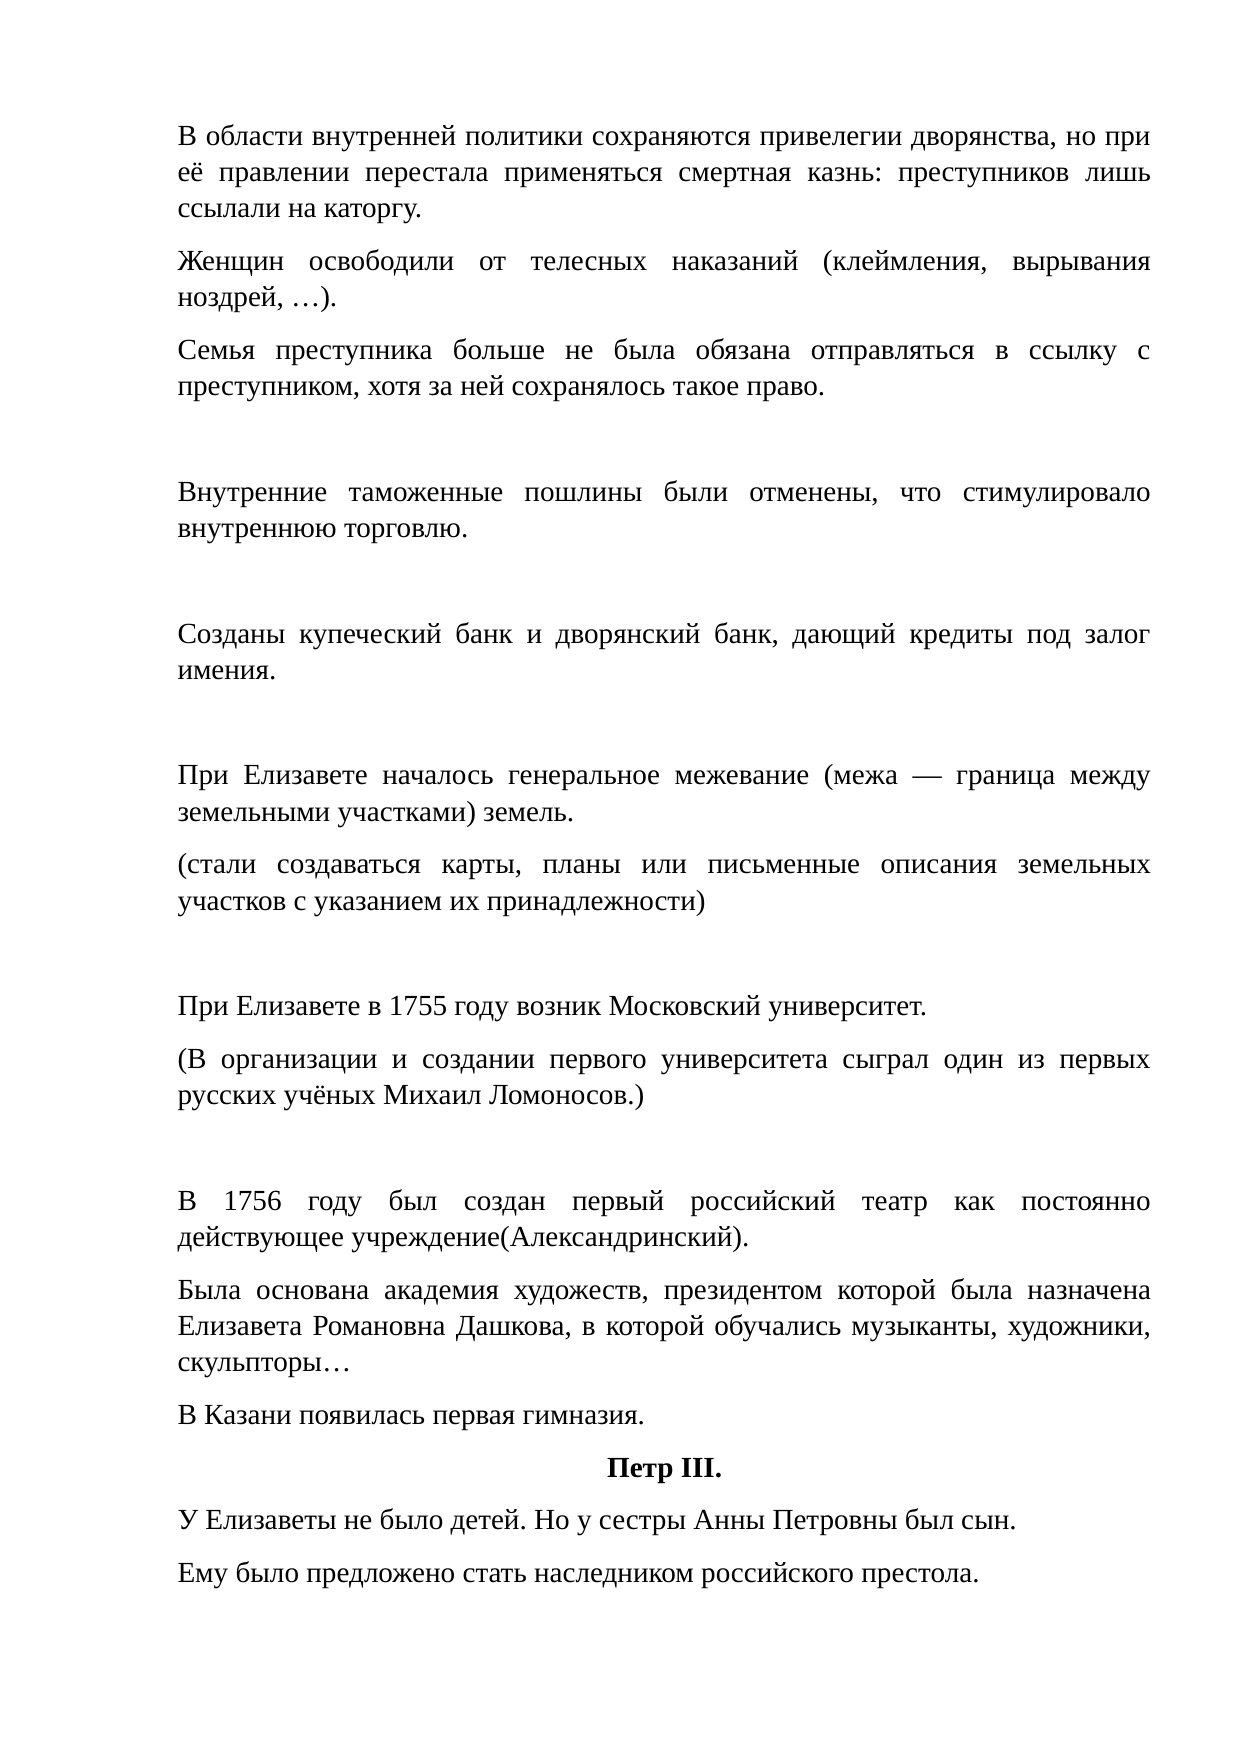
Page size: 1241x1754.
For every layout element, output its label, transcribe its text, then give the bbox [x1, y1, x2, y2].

text В области внутренней политики сохраняются привелегии дворянства, но при её правлении перестала применяться смертная казнь: преступников лишь ссылали на каторгу. [177, 118, 1152, 224]
text Семья преступника больше не была обязана отправляться в ссылку с преступником, хотя за ней сохранялось такое право. [177, 332, 1152, 402]
text В Казани появилась первая гимназия. [177, 1397, 1152, 1430]
text Петр III. [177, 1450, 1152, 1483]
text У Елизаветы не было детей. Но у сестры Анны Петровны был сын. [177, 1502, 1152, 1536]
text При Елизавете началось генеральное межевание (межа — граница между земельными участками) земель. [177, 757, 1152, 827]
text Была основана академия художеств, президентом которой была назначена Елизавета Романовна Дашкова, в которой обучались музыканты, художники, скульпторы… [177, 1272, 1152, 1378]
text (В организации и создании первого университета сыграл один из первых русских учёных Михаил Ломоносов.) [177, 1041, 1152, 1111]
text В 1756 году был создан первый российский театр как постоянно действующее учреждение(Александринский). [177, 1183, 1152, 1252]
text При Елизавете в 1755 году возник Московский университет. [177, 988, 1152, 1022]
text Женщин освободили от телесных наказаний (клеймления, вырывания ноздрей, …). [177, 243, 1152, 313]
text Созданы купеческий банк и дворянский банк, дающий кредиты под залог имения. [177, 616, 1152, 685]
text Ему было предложено стать наследником российского престола. [177, 1555, 1152, 1589]
text (стали создаваться карты, планы или письменные описания земельных участков с указанием их принадлежности) [177, 846, 1152, 916]
text Внутренние таможенные пошлины были отменены, что стимулировало внутреннюю торговлю. [177, 474, 1152, 544]
